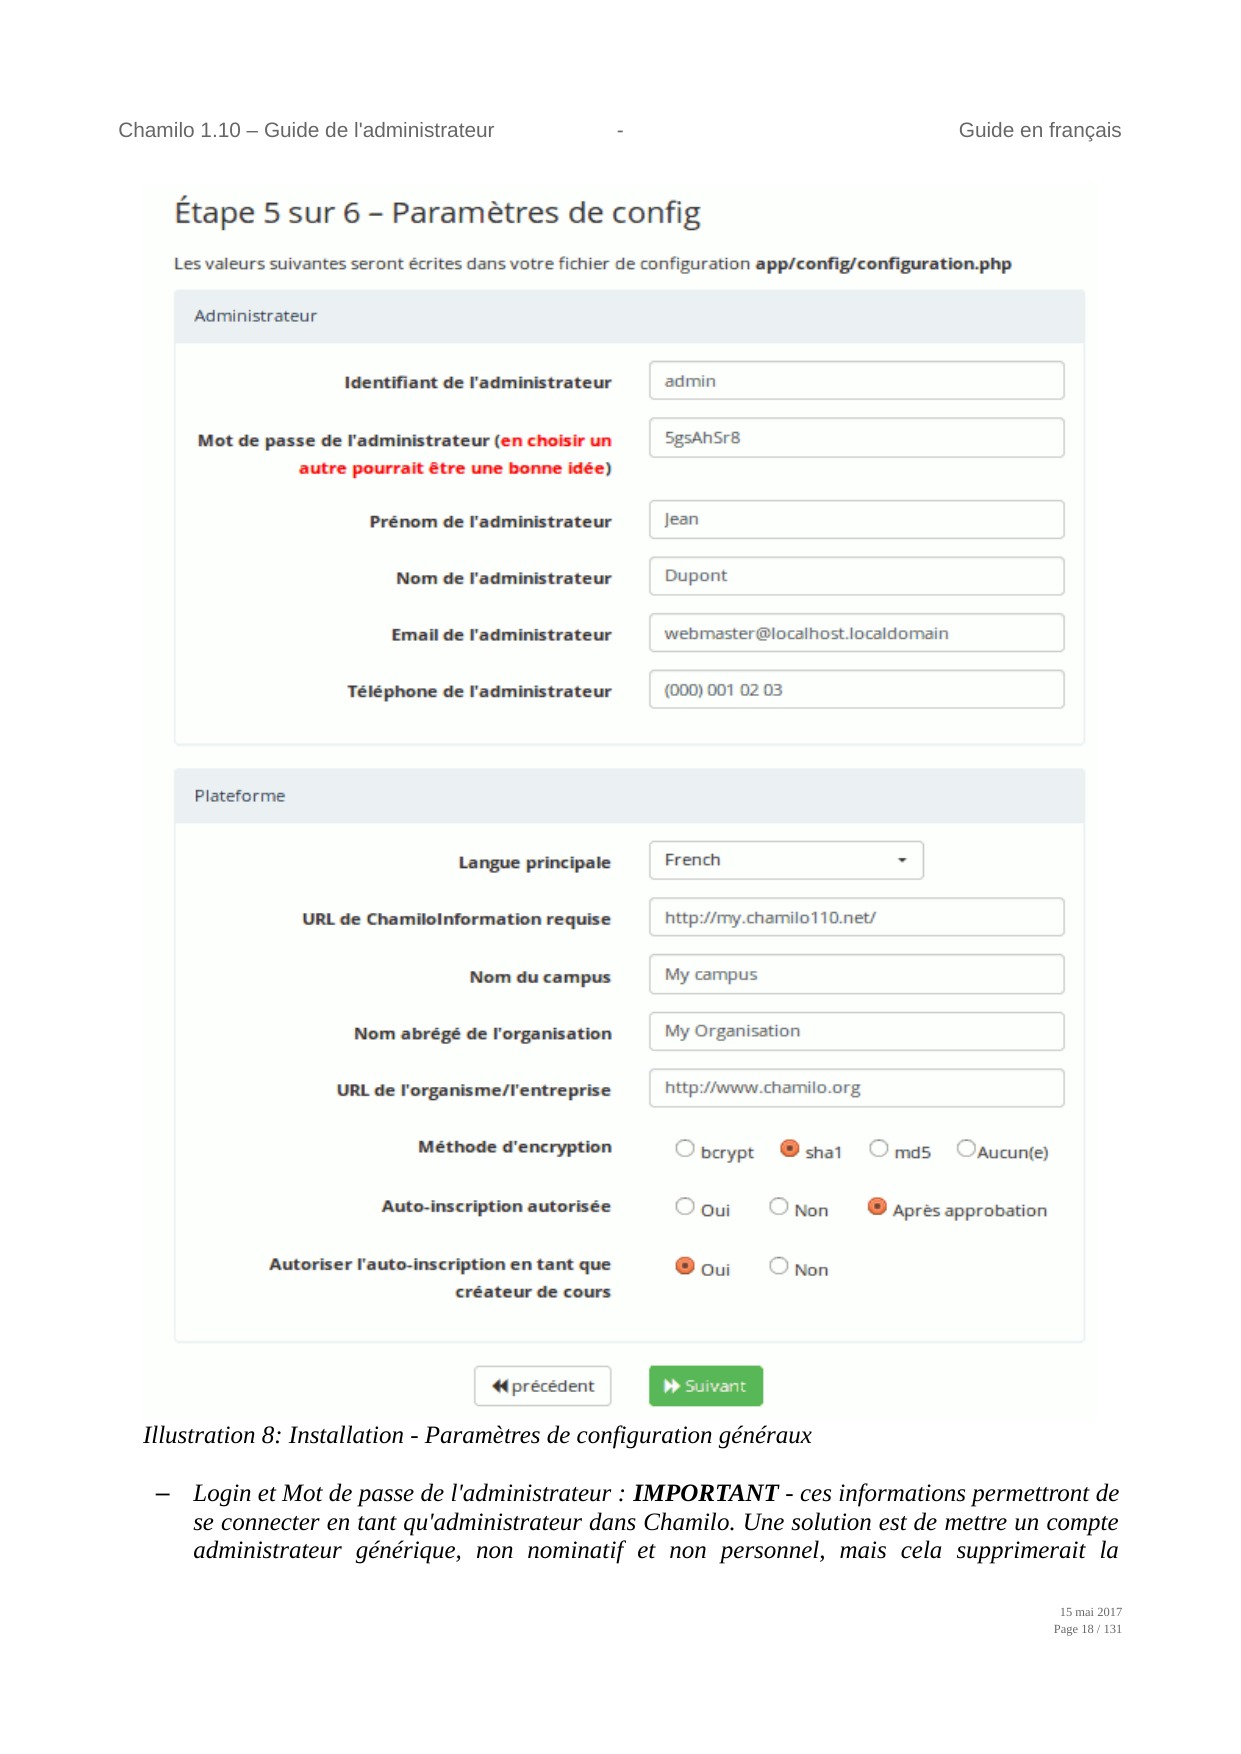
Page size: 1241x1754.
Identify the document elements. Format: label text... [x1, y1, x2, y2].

text Illustration 8: Installation - Paramètres de configuration généraux [143, 1421, 1097, 1449]
list Login et Mot de passe de l'administrateur : IMPORTANT - ces informations permettront de se connecter en tant qu'administrateur dans Chamilo. Une solution est de mettre un compte administrateur générique, non nominatif et non personnel, mais cela supprimerait la [156, 1478, 1122, 1564]
picture [143, 184, 1098, 1421]
